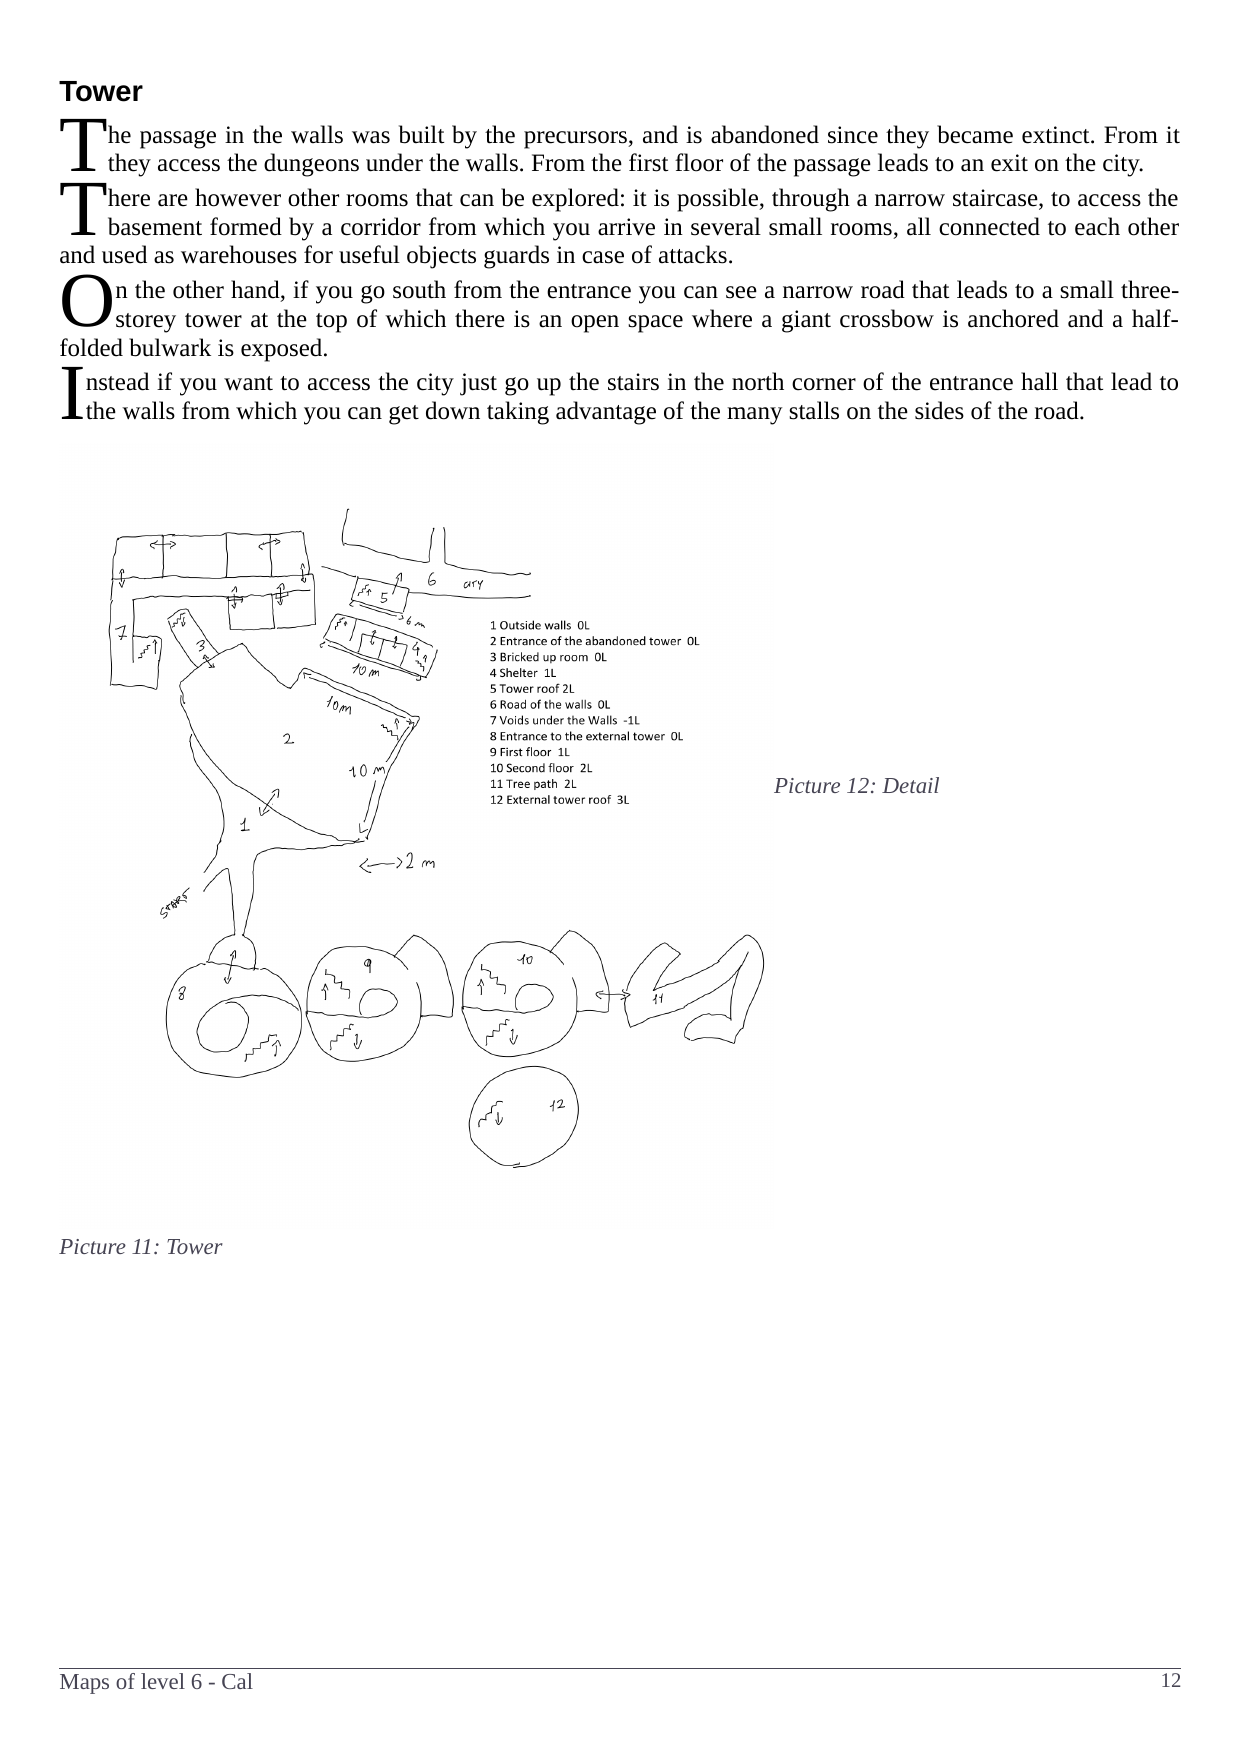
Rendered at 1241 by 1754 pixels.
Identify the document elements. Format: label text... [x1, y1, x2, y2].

table_header [59, 1229, 774, 1266]
table_header [774, 431, 1181, 1266]
table_header [779, 779, 785, 786]
text On the other hand, if you go south from the entrance you can see a narrow road that leads to a small three-storey tower at the top of which there is an open space where a giant crossbow is anchored and a half-folded bulwark is exposed. [59, 275, 1181, 362]
text Instead if you want to access the city just go up the stairs in the north corner of the entrance hall that lead to the walls from which you can get down taking advantage of the many stalls on the sides of the road. [59, 367, 1181, 425]
text There are however other rooms that can be explored: it is possible, through a narrow staircase, to access the basement formed by a corridor from which you arrive in several small rooms, all connected to each other and used as warehouses for useful objects guards in case of attacks. [59, 183, 1181, 269]
text The passage in the walls was built by the precursors, and is abandoned since they became extinct. From it they access the dungeons under the walls. From the first floor of the passage leads to an exit on the city. [59, 120, 1181, 177]
picture [59, 443, 774, 1229]
table_header [59, 431, 774, 443]
table_header [64, 1240, 70, 1247]
subtitle Tower [59, 74, 1181, 107]
